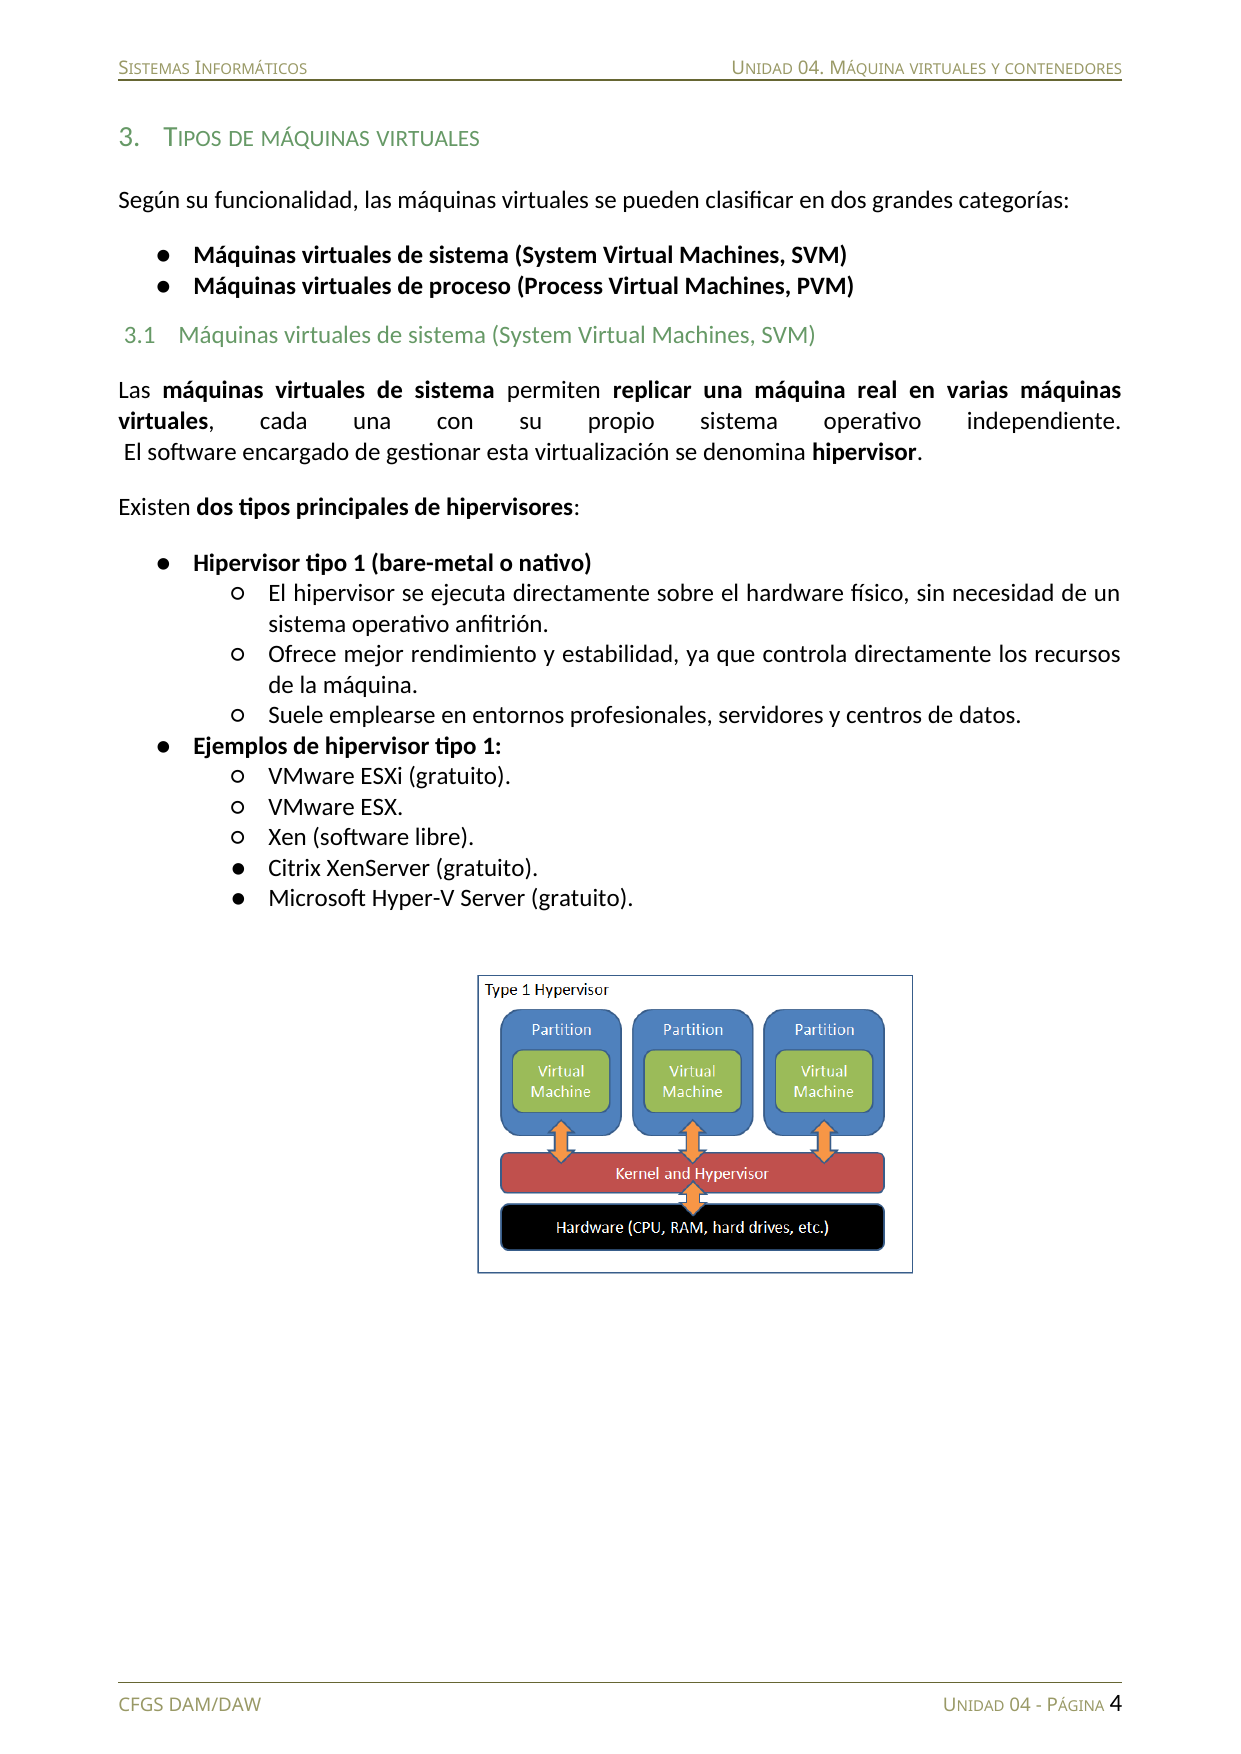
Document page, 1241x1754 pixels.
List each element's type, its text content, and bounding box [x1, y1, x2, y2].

list VMware ESXi (gratuito). [231, 760, 1122, 791]
list Máquinas virtuales de proceso (Process Virtual Machines, PVM) [156, 270, 1122, 300]
subtitle Máquinas virtuales de sistema (System Virtual Machines, SVM) [118, 319, 1122, 350]
list Hipervisor tipo 1 (bare-metal o nativo) [156, 547, 1122, 577]
picture [477, 975, 913, 1274]
list Máquinas virtuales de sistema (System Virtual Machines, SVM) [156, 239, 1122, 270]
text Las máquinas virtuales de sistema permiten replicar una máquina real en varias máquinas virtuales, cada una con su propio sistema operativo independiente. El software encargado de gestionar esta virtualización se denomina hipervisor. [118, 375, 1122, 466]
list Microsoft Hyper-V Server (gratuito). [231, 882, 1122, 913]
list Suele emplearse en entornos profesionales, servidores y centros de datos. [231, 699, 1122, 730]
text Según su funcionalidad, las máquinas virtuales se pueden clasificar en dos grandes categorías: [118, 184, 1122, 214]
list Ofrece mejor rendimiento y estabilidad, ya que controla directamente los recursos de la máquina. [231, 638, 1122, 699]
list Citrix XenServer (gratuito). [231, 852, 1122, 882]
list Xen (software libre). [231, 821, 1122, 852]
text Existen dos tipos principales de hipervisores: [118, 491, 1122, 522]
list Ejemplos de hipervisor tipo 1: [156, 730, 1122, 760]
list El hipervisor se ejecuta directamente sobre el hardware físico, sin necesidad de un sistema operativo anfitrión. [231, 577, 1122, 638]
list VMware ESX. [231, 791, 1122, 821]
subtitle Tipos de máquinas virtuales [118, 118, 1122, 154]
